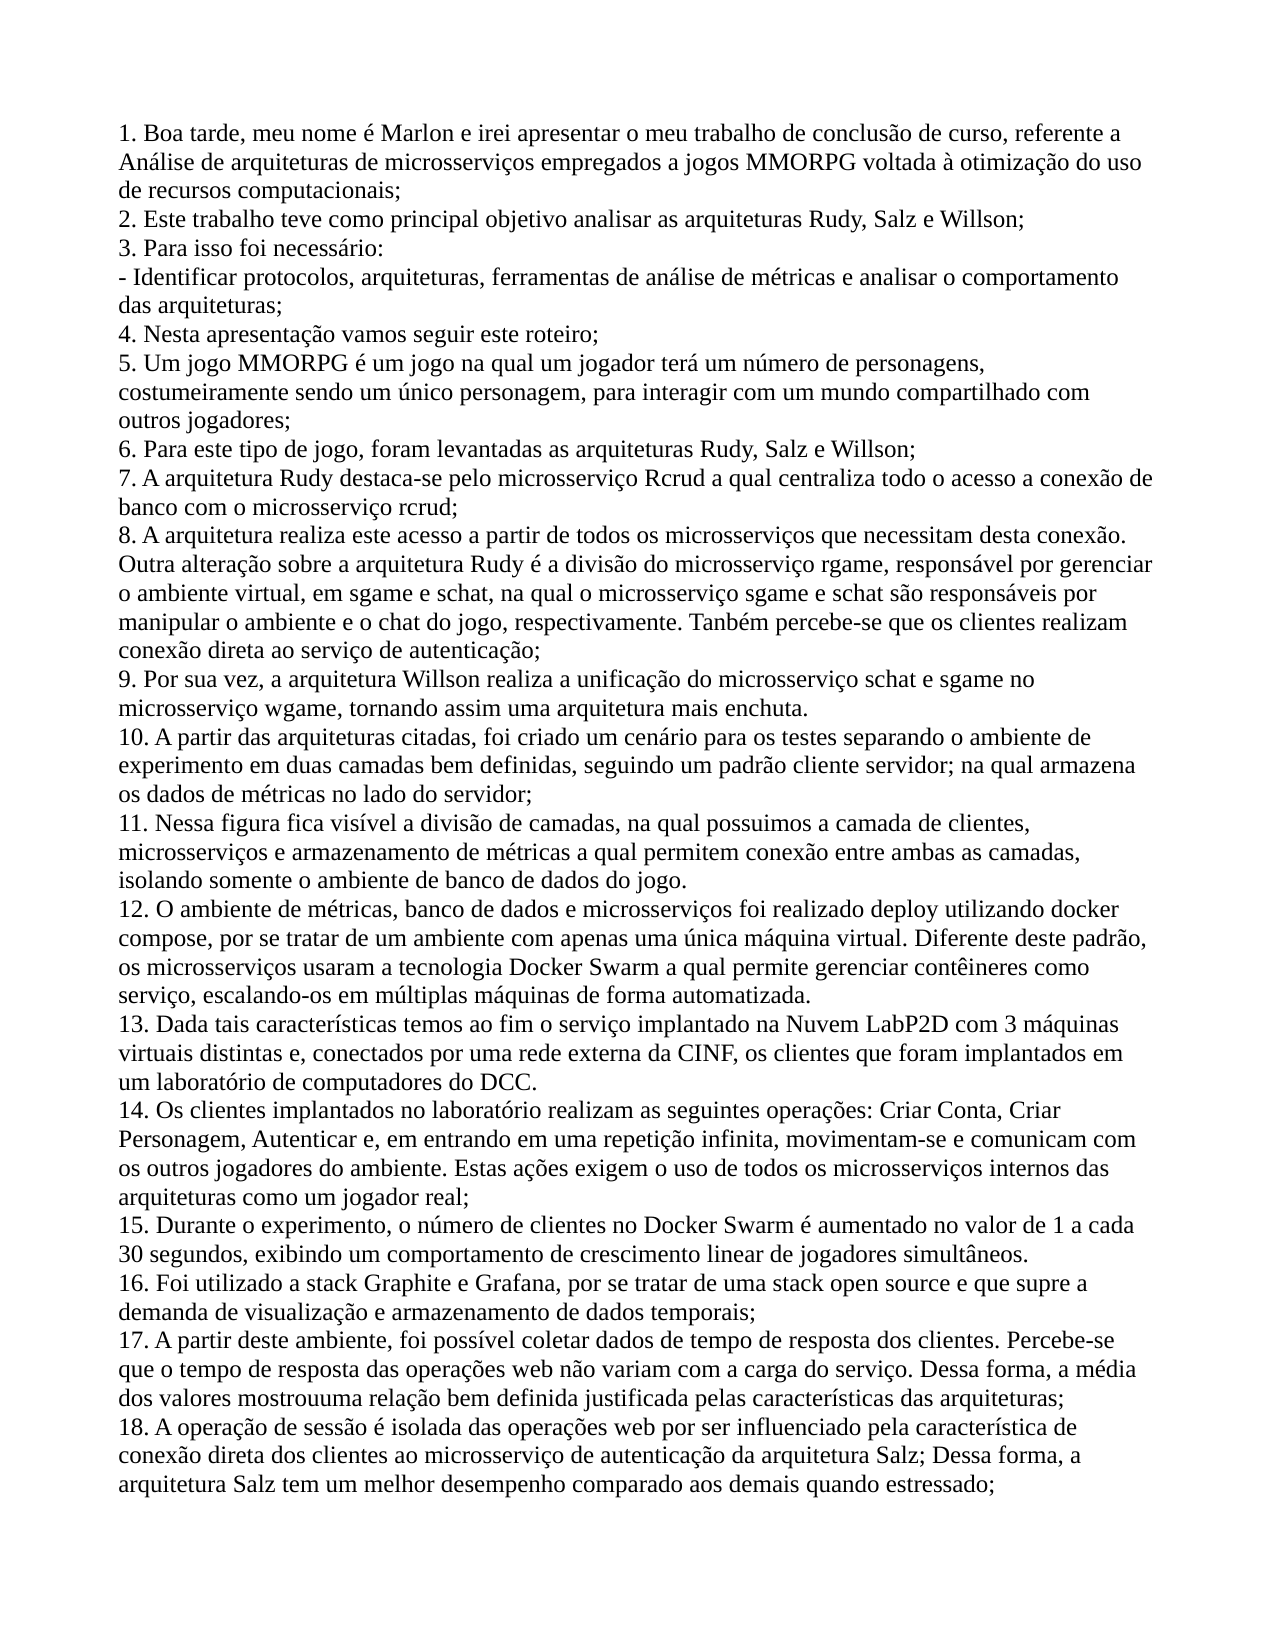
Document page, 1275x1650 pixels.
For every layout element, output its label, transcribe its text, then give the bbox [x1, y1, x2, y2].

text 15. Durante o experimento, o número de clientes no Docker Swarm é aumentado no valor de 1 a cada 30 segundos, exibindo um comportamento de crescimento linear de jogadores simultâneos. [118, 1211, 1157, 1268]
text 14. Os clientes implantados no laboratório realizam as seguintes operações: Criar Conta, Criar Personagem, Autenticar e, em entrando em uma repetição infinita, movimentam-se e comunicam com os outros jogadores do ambiente. Estas ações exigem o uso de todos os microsserviços internos das arquiteturas como um jogador real; [118, 1096, 1157, 1211]
text 6. Para este tipo de jogo, foram levantadas as arquiteturas Rudy, Salz e Willson; [118, 434, 1157, 463]
text 1. Boa tarde, meu nome é Marlon e irei apresentar o meu trabalho de conclusão de curso, referente a Análise de arquiteturas de microsserviços empregados a jogos MMORPG voltada à otimização do uso de recursos computacionais; [118, 118, 1157, 204]
text 16. Foi utilizado a stack Graphite e Grafana, por se tratar de uma stack open source e que supre a demanda de visualização e armazenamento de dados temporais; [118, 1268, 1157, 1326]
text 17. A partir deste ambiente, foi possível coletar dados de tempo de resposta dos clientes. Percebe-se que o tempo de resposta das operações web não variam com a carga do serviço. Dessa forma, a média dos valores mostrouuma relação bem definida justificada pelas características das arquiteturas; [118, 1326, 1157, 1412]
text 13. Dada tais características temos ao fim o serviço implantado na Nuvem LabP2D com 3 máquinas virtuais distintas e, conectados por uma rede externa da CINF, os clientes que foram implantados em um laboratório de computadores do DCC. [118, 1009, 1157, 1096]
text 12. O ambiente de métricas, banco de dados e microsserviços foi realizado deploy utilizando docker compose, por se tratar de um ambiente com apenas uma única máquina virtual. Diferente deste padrão, os microsserviços usaram a tecnologia Docker Swarm a qual permite gerenciar contêineres como serviço, escalando-os em múltiplas máquinas de forma automatizada. [118, 894, 1157, 1009]
text 5. Um jogo MMORPG é um jogo na qual um jogador terá um número de personagens, costumeiramente sendo um único personagem, para interagir com um mundo compartilhado com outros jogadores; [118, 348, 1157, 434]
text 2. Este trabalho teve como principal objetivo analisar as arquiteturas Rudy, Salz e Willson; [118, 204, 1157, 233]
text 9. Por sua vez, a arquitetura Willson realiza a unificação do microsserviço schat e sgame no microsserviço wgame, tornando assim uma arquitetura mais enchuta. [118, 664, 1157, 722]
text 11. Nessa figura fica visível a divisão de camadas, na qual possuimos a camada de clientes, microsserviços e armazenamento de métricas a qual permitem conexão entre ambas as camadas, isolando somente o ambiente de banco de dados do jogo. [118, 808, 1157, 894]
text 8. A arquitetura realiza este acesso a partir de todos os microsserviços que necessitam desta conexão. Outra alteração sobre a arquitetura Rudy é a divisão do microsserviço rgame, responsável por gerenciar o ambiente virtual, em sgame e schat, na qual o microsserviço sgame e schat são responsáveis por manipular o ambiente e o chat do jogo, respectivamente. Tanbém percebe-se que os clientes realizam conexão direta ao serviço de autenticação; [118, 521, 1157, 664]
text 18. A operação de sessão é isolada das operações web por ser influenciado pela característica de conexão direta dos clientes ao microsserviço de autenticação da arquitetura Salz; Dessa forma, a arquitetura Salz tem um melhor desempenho comparado aos demais quando estressado; [118, 1412, 1157, 1498]
text - Identificar protocolos, arquiteturas, ferramentas de análise de métricas e analisar o comportamento das arquiteturas; [118, 262, 1157, 319]
text 7. A arquitetura Rudy destaca-se pelo microsserviço Rcrud a qual centraliza todo o acesso a conexão de banco com o microsserviço rcrud; [118, 463, 1157, 521]
text 10. A partir das arquiteturas citadas, foi criado um cenário para os testes separando o ambiente de experimento em duas camadas bem definidas, seguindo um padrão cliente servidor; na qual armazena os dados de métricas no lado do servidor; [118, 722, 1157, 808]
text 3. Para isso foi necessário: [118, 233, 1157, 262]
text 4. Nesta apresentação vamos seguir este roteiro; [118, 319, 1157, 348]
